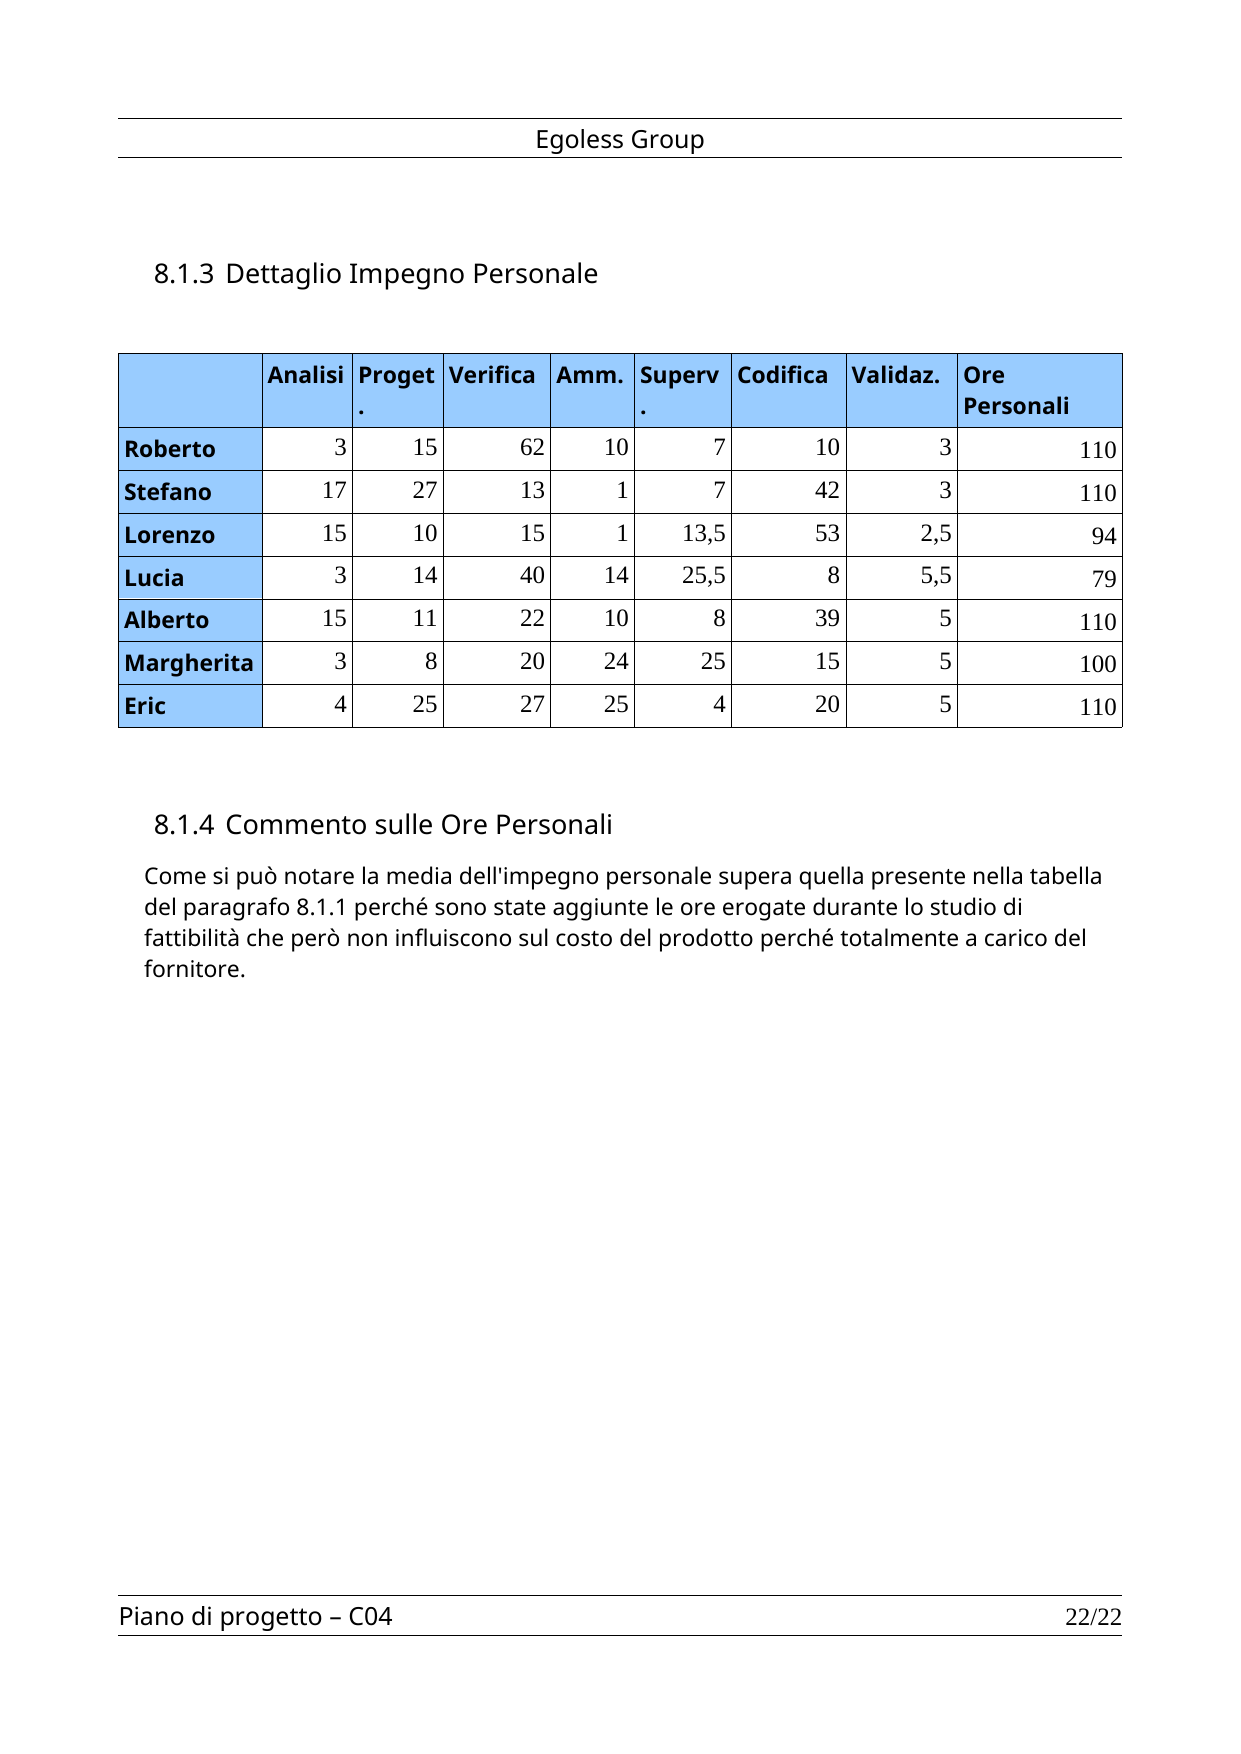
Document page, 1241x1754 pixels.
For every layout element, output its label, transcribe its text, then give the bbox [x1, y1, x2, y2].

table_cell 110 [958, 685, 1122, 727]
table_cell 8 [353, 642, 443, 684]
table_cell Margherita [119, 642, 262, 684]
table_cell 20 [732, 685, 846, 727]
table_cell Stefano [119, 471, 262, 513]
table_cell 15 [444, 514, 550, 556]
table_header Amm. [551, 354, 634, 427]
table_cell 8 [635, 600, 731, 641]
table_cell 40 [444, 557, 550, 598]
table_cell 110 [958, 428, 1122, 470]
table_cell 3 [847, 471, 957, 513]
table_cell 53 [732, 514, 846, 556]
table_header Superv. [635, 354, 731, 427]
subtitle Commento sulle Ore Personali [153, 805, 1122, 842]
table_cell 3 [263, 428, 352, 470]
table_cell 10 [551, 428, 634, 470]
table_cell 10 [353, 514, 443, 556]
text Come si può notare la media dell'impegno personale supera quella presente nella tabella del paragrafo 8.1.1 perché sono state aggiunte le ore erogate durante lo studio di fattibilità che però non influiscono sul costo del prodotto perché totalmente a carico del fornitore. [144, 860, 1122, 985]
table_cell 27 [444, 685, 550, 727]
table_cell 15 [353, 428, 443, 470]
table_cell 14 [551, 557, 634, 598]
table_cell 4 [263, 685, 352, 727]
table_cell 8 [732, 557, 846, 598]
table_cell 1 [551, 471, 634, 513]
table_cell 5 [847, 685, 957, 727]
table_header Ore Personali [958, 354, 1122, 427]
table_cell 10 [732, 428, 846, 470]
table_cell Lucia [119, 557, 262, 598]
table_cell 13 [444, 471, 550, 513]
table_cell 7 [635, 471, 731, 513]
table_cell 5,5 [847, 557, 957, 598]
table_cell 39 [732, 600, 846, 641]
table_header Proget. [353, 354, 443, 427]
table_cell 10 [551, 600, 634, 641]
table_header Validaz. [847, 354, 957, 427]
table_header Verifica [444, 354, 550, 427]
table_cell 11 [353, 600, 443, 641]
table_header [119, 354, 262, 427]
table_cell 3 [263, 642, 352, 684]
table_cell Eric [119, 685, 262, 727]
table_cell 15 [263, 600, 352, 641]
table_cell 20 [444, 642, 550, 684]
table_cell 100 [958, 642, 1122, 684]
table_cell 110 [958, 557, 1122, 598]
table_cell Alberto [119, 600, 262, 641]
table_cell 25 [353, 685, 443, 727]
table_cell 110 [958, 514, 1122, 556]
table_cell 62 [444, 428, 550, 470]
table_cell 2,5 [847, 514, 957, 556]
table_header Analisi [263, 354, 352, 427]
table_cell 7 [635, 428, 731, 470]
table_header Codifica [732, 354, 846, 427]
table_cell 25 [551, 685, 634, 727]
table_cell 14 [353, 557, 443, 598]
table_cell 4 [635, 685, 731, 727]
table_cell 42 [732, 471, 846, 513]
table_cell Lorenzo [119, 514, 262, 556]
table_cell 110 [958, 471, 1122, 513]
table_cell 3 [847, 428, 957, 470]
table_cell 13,5 [635, 514, 731, 556]
table_cell 27 [353, 471, 443, 513]
table_cell 5 [847, 642, 957, 684]
table_cell 3 [263, 557, 352, 598]
table_cell 1 [551, 514, 634, 556]
table_cell Roberto [119, 428, 262, 470]
table_cell 24 [551, 642, 634, 684]
table_cell 22 [444, 600, 550, 641]
table_cell 15 [732, 642, 846, 684]
table_cell 17 [263, 471, 352, 513]
table_cell 110 [958, 600, 1122, 641]
table_cell 25,5 [635, 557, 731, 598]
subtitle Dettaglio Impegno Personale [153, 255, 1122, 292]
table_cell 5 [847, 600, 957, 641]
table_cell 15 [263, 514, 352, 556]
table_cell 25 [635, 642, 731, 684]
